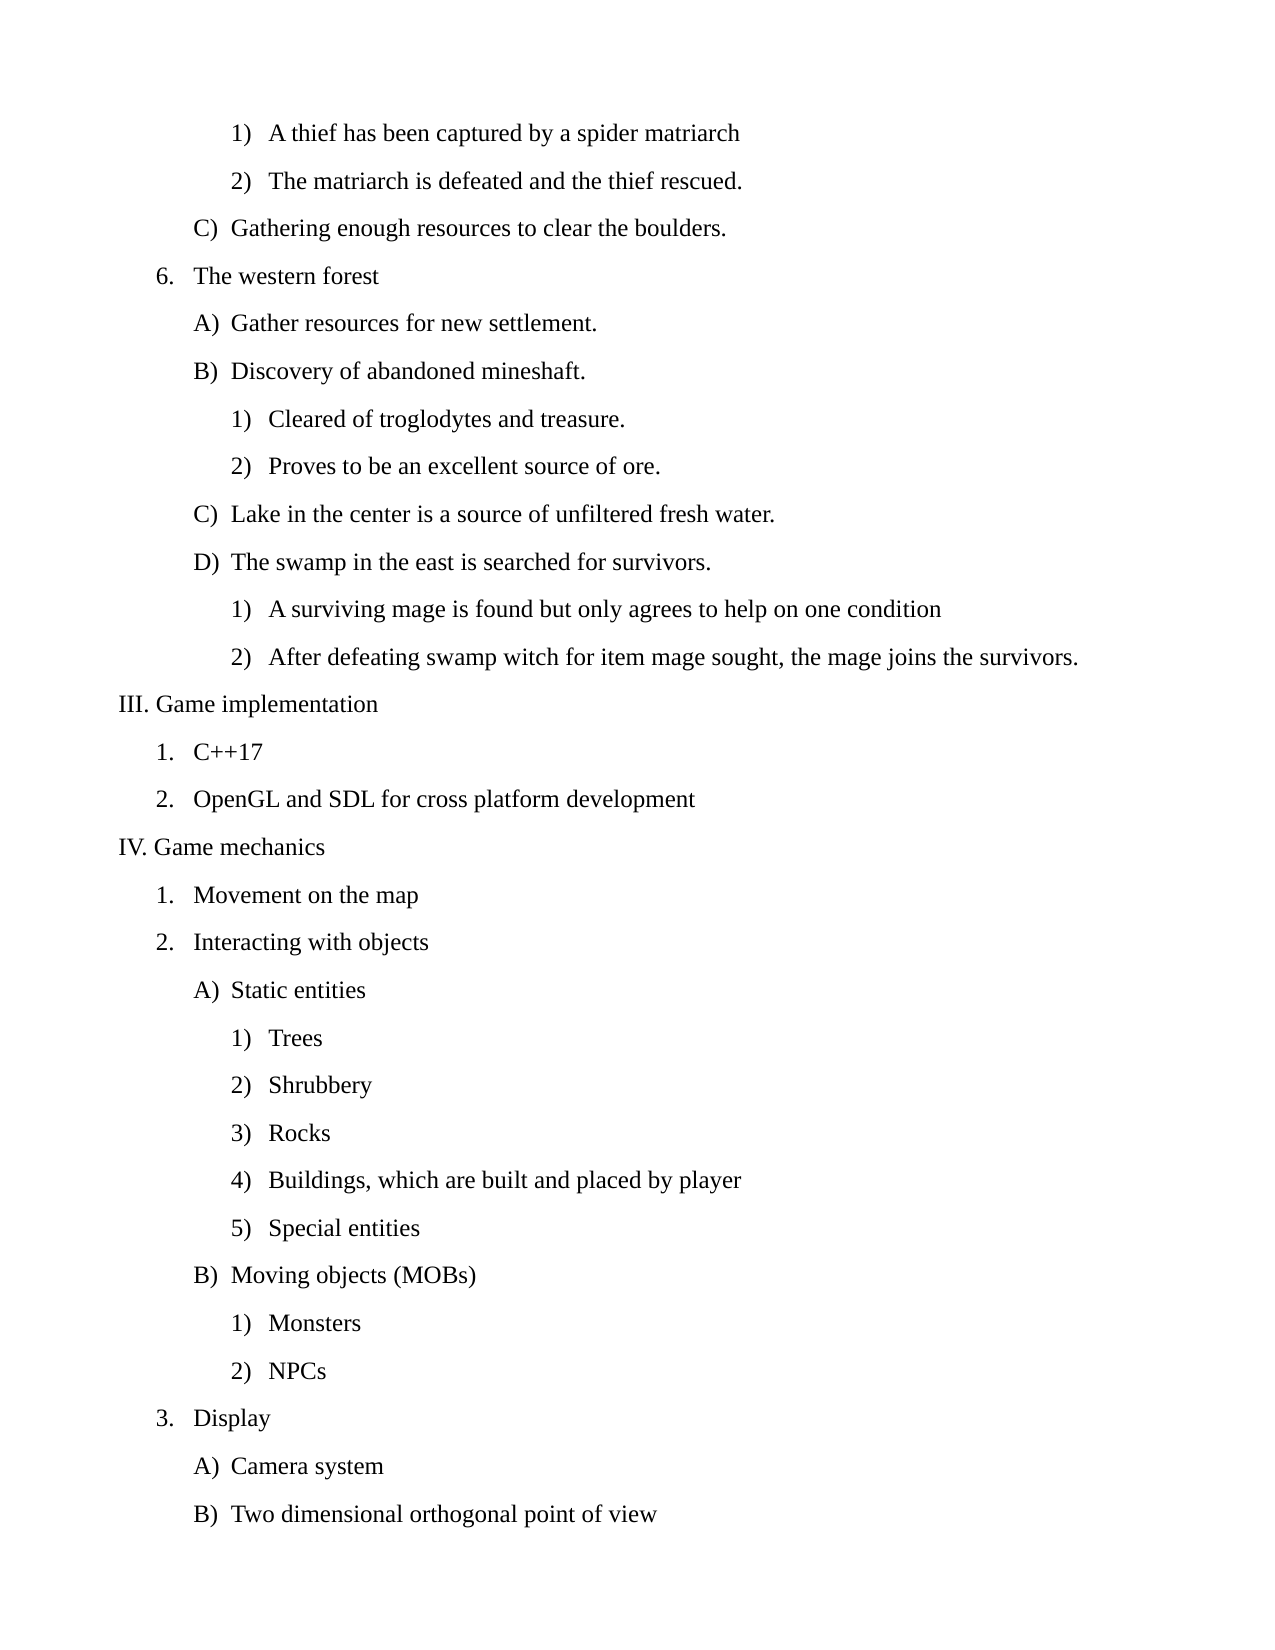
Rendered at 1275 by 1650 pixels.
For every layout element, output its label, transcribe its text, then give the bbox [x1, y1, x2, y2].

list A thief has been captured by a spider matriarch [231, 118, 1157, 147]
list A surviving mage is found but only agrees to help on one condition [231, 594, 1157, 623]
list Monsters [231, 1308, 1157, 1337]
list Proves to be an excellent source of ore. [231, 451, 1157, 480]
list Interacting with objects [156, 927, 1157, 956]
list The western forest [156, 261, 1157, 290]
list Trees [231, 1023, 1157, 1051]
list Camera system [193, 1451, 1157, 1480]
text IV. Game mechanics [118, 832, 1157, 861]
list Discovery of abandoned mineshaft. [193, 356, 1157, 385]
list Lake in the center is a source of unfiltered fresh water. [193, 499, 1157, 528]
list After defeating swamp witch for item mage sought, the mage joins the survivors. [231, 642, 1157, 671]
list Special entities [231, 1213, 1157, 1242]
list Cleared of troglodytes and treasure. [231, 404, 1157, 432]
list Two dimensional orthogonal point of view [193, 1499, 1157, 1527]
list Static entities [193, 975, 1157, 1004]
list Rocks [231, 1118, 1157, 1147]
list Shrubbery [231, 1070, 1157, 1099]
text III. Game implementation [118, 689, 1157, 718]
list Gathering enough resources to clear the boulders. [193, 213, 1157, 242]
list OpenGL and SDL for cross platform development [156, 784, 1157, 813]
list C++17 [156, 737, 1157, 766]
list NPCs [231, 1356, 1157, 1384]
list Movement on the map [156, 880, 1157, 908]
list Gather resources for new settlement. [193, 308, 1157, 337]
list The matriarch is defeated and the thief rescued. [231, 166, 1157, 194]
list Buildings, which are built and placed by player [231, 1165, 1157, 1194]
list Moving objects (MOBs) [193, 1261, 1157, 1289]
list The swamp in the east is searched for survivors. [193, 547, 1157, 575]
list Display [156, 1403, 1157, 1432]
